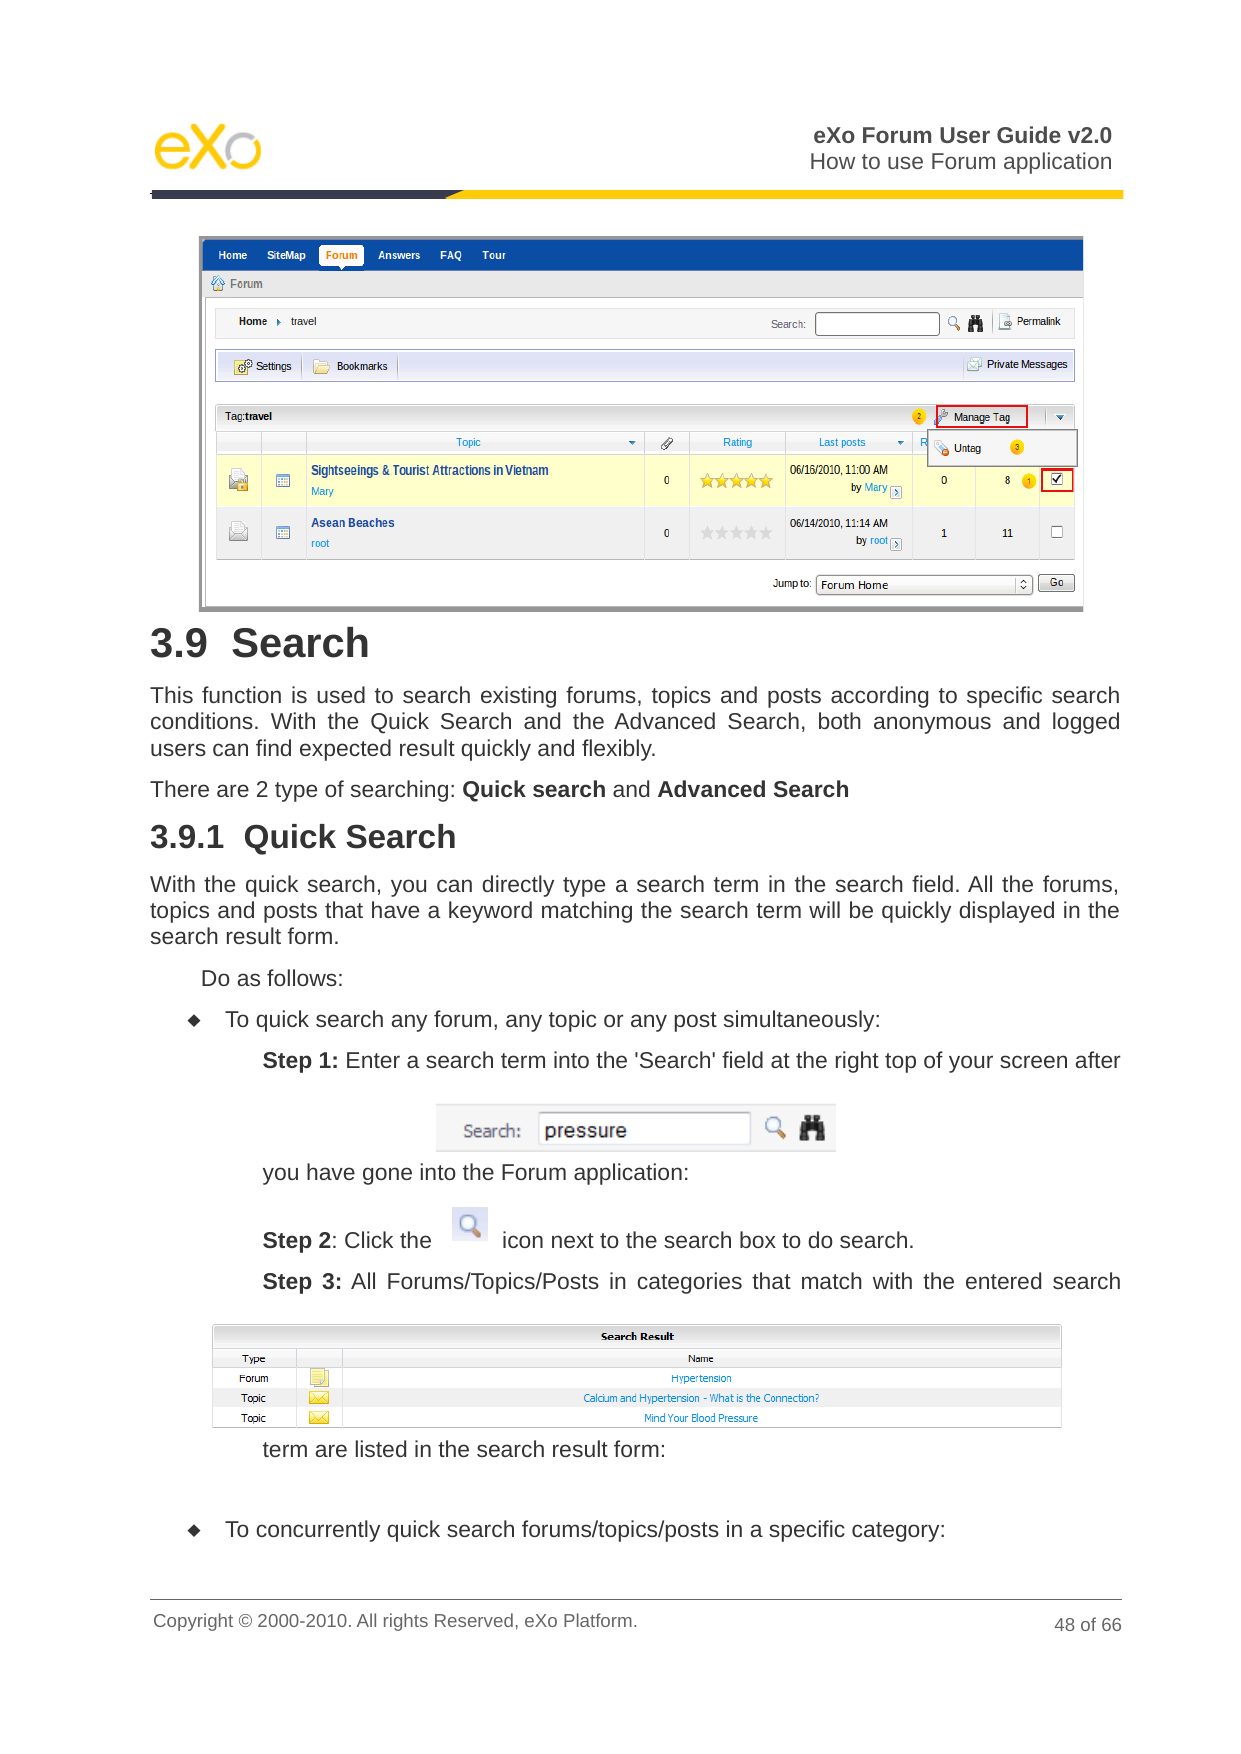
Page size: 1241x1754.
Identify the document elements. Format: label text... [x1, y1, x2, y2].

picture [435, 1101, 836, 1152]
picture [198, 236, 1084, 612]
picture [208, 1322, 1063, 1429]
text Do as follows: [150, 965, 1122, 991]
picture [452, 1207, 488, 1241]
picture [151, 190, 1124, 199]
subtitle Search [150, 223, 1122, 667]
list Step 3: All Forums/Topics/Posts in categories that match with the entered search term are listed in the search result form: [225, 1268, 1122, 1462]
list To quick search any forum, any topic or any post simultaneously: [187, 1006, 1122, 1032]
list Step 2: Click the icon next to the search box to do search. [225, 1200, 1122, 1253]
text With the quick search, you can directly type a search term in the search field. All the forums, topics and posts that have a keyword matching the search term will be quickly displayed in the search result form. [150, 871, 1122, 950]
text This function is used to search existing forums, topics and posts according to specific search conditions. With the Quick Search and the Advanced Search, both anonymous and logged users can find expected result quickly and flexibly. [150, 682, 1122, 761]
picture [155, 123, 262, 170]
list To concurrently quick search forums/topics/posts in a specific category: [187, 1516, 1122, 1543]
text There are 2 type of searching: Quick search and Advanced Search [150, 776, 1122, 802]
subtitle Quick Search [150, 817, 1122, 856]
list Step 1: Enter a search term into the 'Search' field at the right top of your screen after you have gone into the Forum application: [225, 1047, 1122, 1185]
